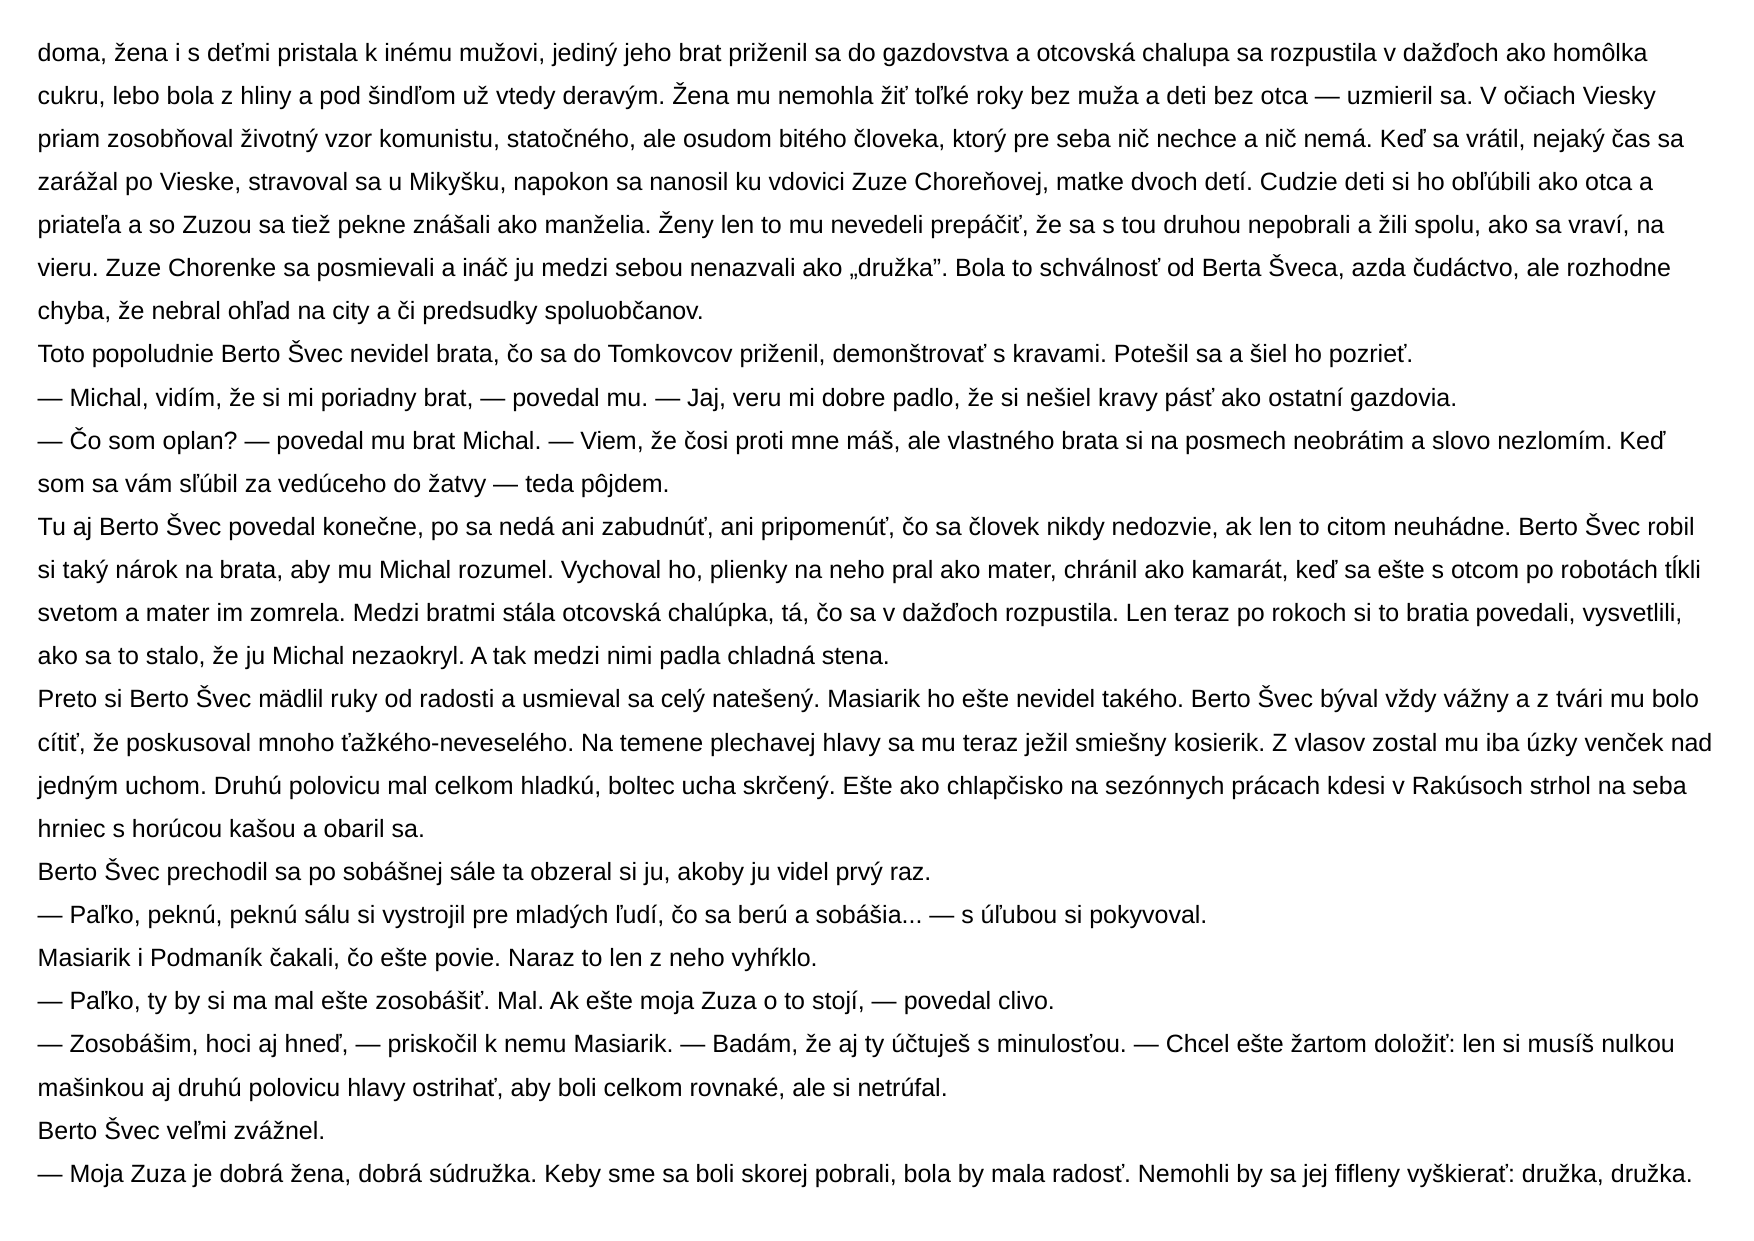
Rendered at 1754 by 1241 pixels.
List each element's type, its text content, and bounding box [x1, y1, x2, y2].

text Masiarik i Podmaník čakali, čo ešte povie. Naraz to len z neho vyhŕklo. [37, 943, 1716, 972]
text — Michal, vidím, že si mi poriadny brat, — povedal mu. — Jaj, veru mi dobre padlo, že si nešiel kravy pásť ako ostatní gazdovia. [37, 382, 1716, 411]
text Tu aj Berto Švec povedal konečne, po sa nedá ani zabudnúť, ani pripomenúť, čo sa človek nikdy nedozvie, ak len to citom neuhádne. Berto Švec robil si taký nárok na brata, aby mu Michal rozumel. Vychoval ho, plienky na neho pral ako mater, chránil ako kamarát, keď sa ešte s otcom po robotách tĺkli svetom a mater im zomrela. Medzi bratmi stála otcovská chalúpka, tá, čo sa v dažďoch rozpustila. Len teraz po rokoch si to bratia povedali, vysvetlili, ako sa to stalo, že ju Michal nezaokryl. A tak medzi nimi padla chladná stena. [37, 512, 1716, 670]
text Berto Švec veľmi zvážnel. [37, 1116, 1716, 1144]
text Berto Švec prechodil sa po sobášnej sále ta obzeral si ju, akoby ju videl prvý raz. [37, 857, 1716, 886]
text doma, žena i s deťmi pristala k inému mužovi, jediný jeho brat priženil sa do gazdovstva a otcovská chalupa sa rozpustila v dažďoch ako homôlka cukru, lebo bola z hliny a pod šindľom už vtedy deravým. Žena mu nemohla žiť toľké roky bez muža a deti bez otca — uzmieril sa. V očiach Viesky priam zosobňoval životný vzor komunistu, statočného, ale osudom bitého človeka, ktorý pre seba nič nechce a nič nemá. Keď sa vrátil, nejaký čas sa zarážal po Vieske, stravoval sa u Mikyšku, napokon sa nanosil ku vdovici Zuze Choreňovej, matke dvoch detí. Cudzie deti si ho obľúbili ako otca a priateľa a so Zuzou sa tiež pekne znášali ako manželia. Ženy len to mu nevedeli prepáčiť, že sa s tou druhou nepobrali a žili spolu, ako sa vraví, na vieru. Zuze Chorenke sa posmievali a ináč ju medzi sebou nenazvali ako „družka”. Bola to schválnosť od Berta Šveca, azda čudáctvo, ale rozhodne chyba, že nebral ohľad na city a či predsudky spoluobčanov. [37, 37, 1716, 325]
text — Zosobášim, hoci aj hneď, — priskočil k nemu Masiarik. — Badám, že aj ty účtuješ s minulosťou. — Chcel ešte žartom doložiť: len si musíš nulkou mašinkou aj druhú polovicu hlavy ostrihať, aby boli celkom rovnaké, ale si netrúfal. [37, 1029, 1716, 1101]
text — Čo som oplan? — povedal mu brat Michal. — Viem, že čosi proti mne máš, ale vlastného brata si na posmech neobrátim a slovo nezlomím. Keď som sa vám sľúbil za vedúceho do žatvy — teda pôjdem. [37, 426, 1716, 497]
text — Moja Zuza je dobrá žena, dobrá súdružka. Keby sme sa boli skorej pobrali, bola by mala radosť. Nemohli by sa jej fifleny vyškierať: družka, družka. [37, 1159, 1716, 1187]
text Toto popoludnie Berto Švec nevidel brata, čo sa do Tomkovcov priženil, demonštrovať s kravami. Potešil sa a šiel ho pozrieť. [37, 339, 1716, 368]
text — Paľko, peknú, peknú sálu si vystrojil pre mladých ľudí, čo sa berú a sobášia... — s úľubou si pokyvoval. [37, 900, 1716, 929]
text Preto si Berto Švec mädlil ruky od radosti a usmieval sa celý natešený. Masiarik ho ešte nevidel takého. Berto Švec býval vždy vážny a z tvári mu bolo cítiť, že poskusoval mnoho ťažkého-neveselého. Na temene plechavej hlavy sa mu teraz ježil smiešny kosierik. Z vlasov zostal mu iba úzky venček nad jedným uchom. Druhú polovicu mal celkom hladkú, boltec ucha skrčený. Ešte ako chlapčisko na sezónnych prácach kdesi v Rakúsoch strhol na seba hrniec s horúcou kašou a obaril sa. [37, 684, 1716, 842]
text — Paľko, ty by si ma mal ešte zosobášiť. Mal. Ak ešte moja Zuza o to stojí, — povedal clivo. [37, 986, 1716, 1015]
